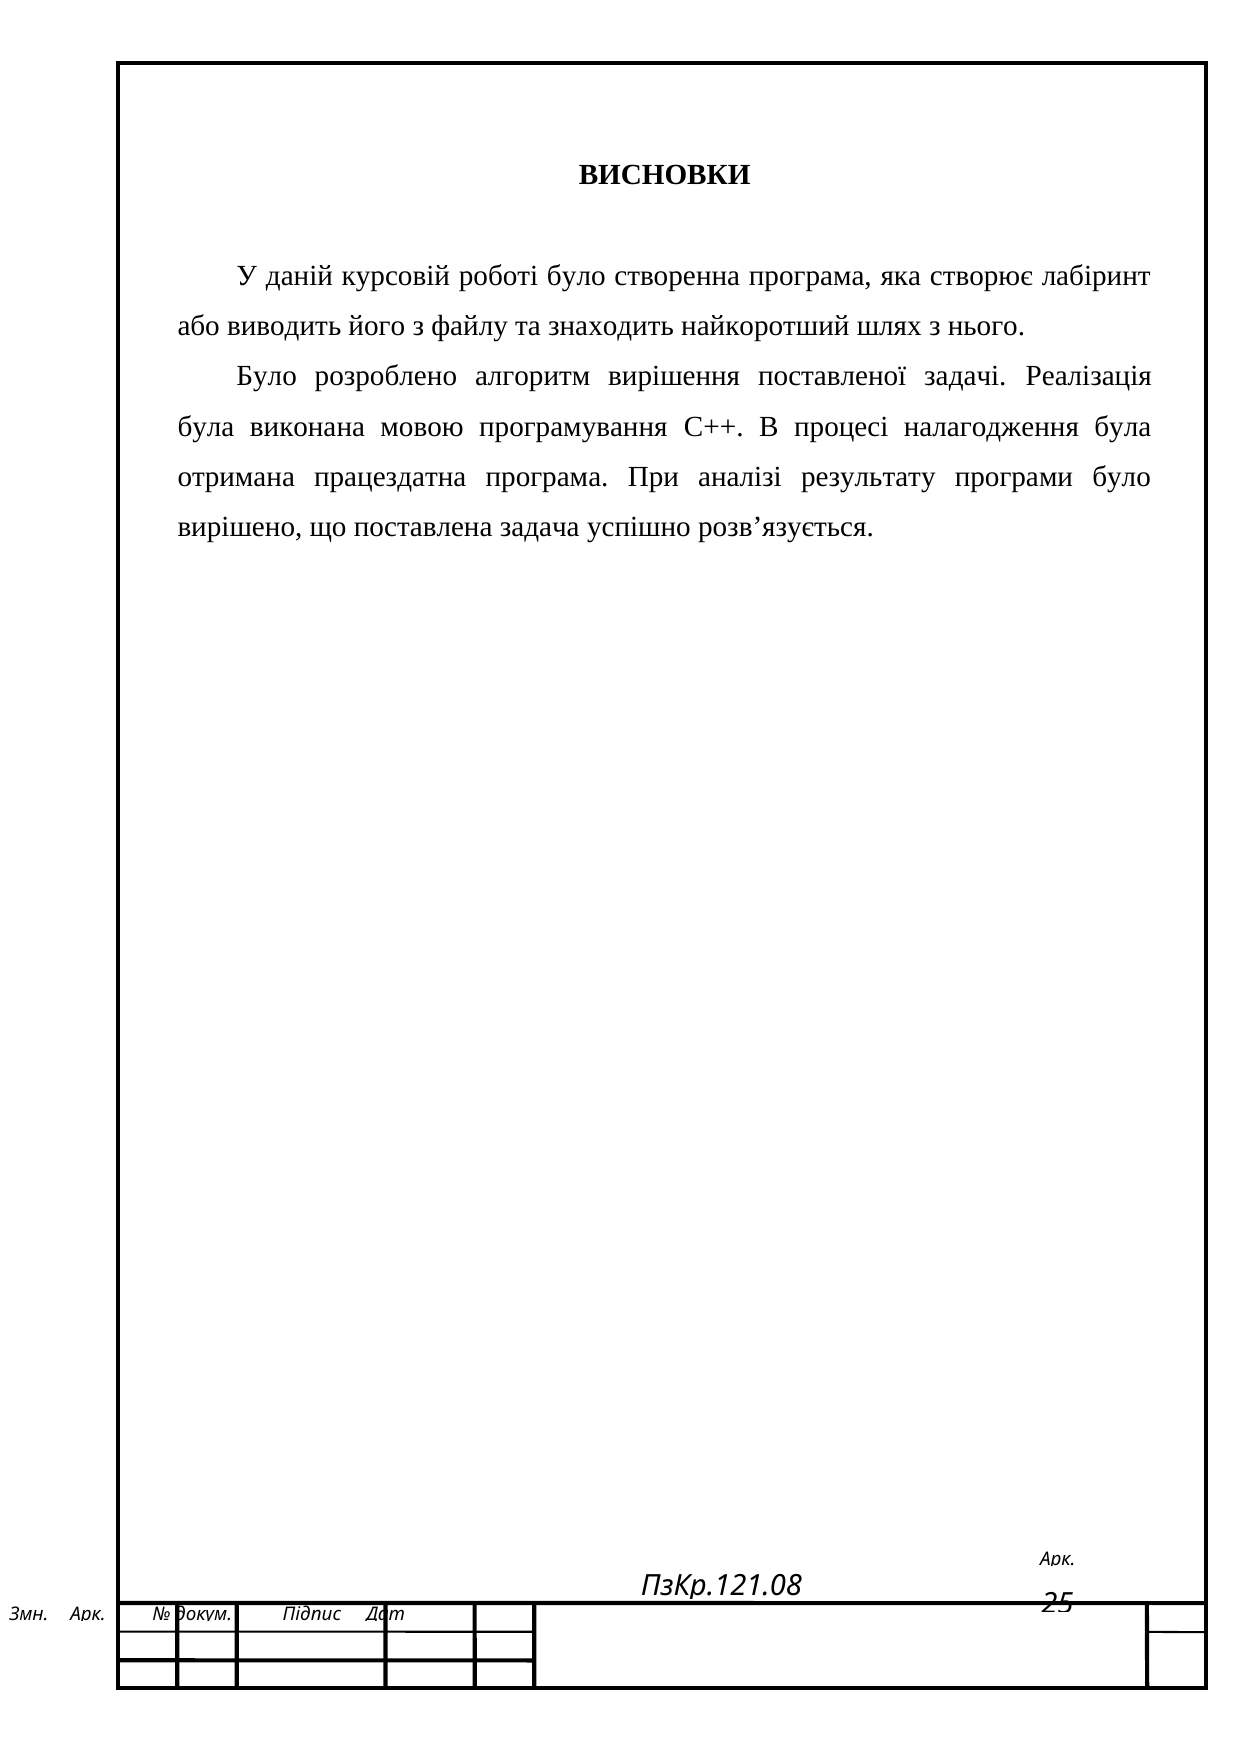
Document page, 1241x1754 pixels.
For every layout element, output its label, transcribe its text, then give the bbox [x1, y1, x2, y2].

subtitle ВИСНОВКИ [177, 157, 1152, 191]
text Було розроблено алгоритм вирішення поставленої задачі. Реалізація була виконана мовою програмування C++. В процесі налагодження була отримана працездатна програма. При аналізі результату програми було вирішено, що поставлена задача успішно розв’язується. [177, 358, 1152, 543]
text У даній курсовій роботі було створенна програма, яка створює лабіринт або виводить його з файлу та знаходить найкоротший шлях з нього. [177, 258, 1152, 342]
